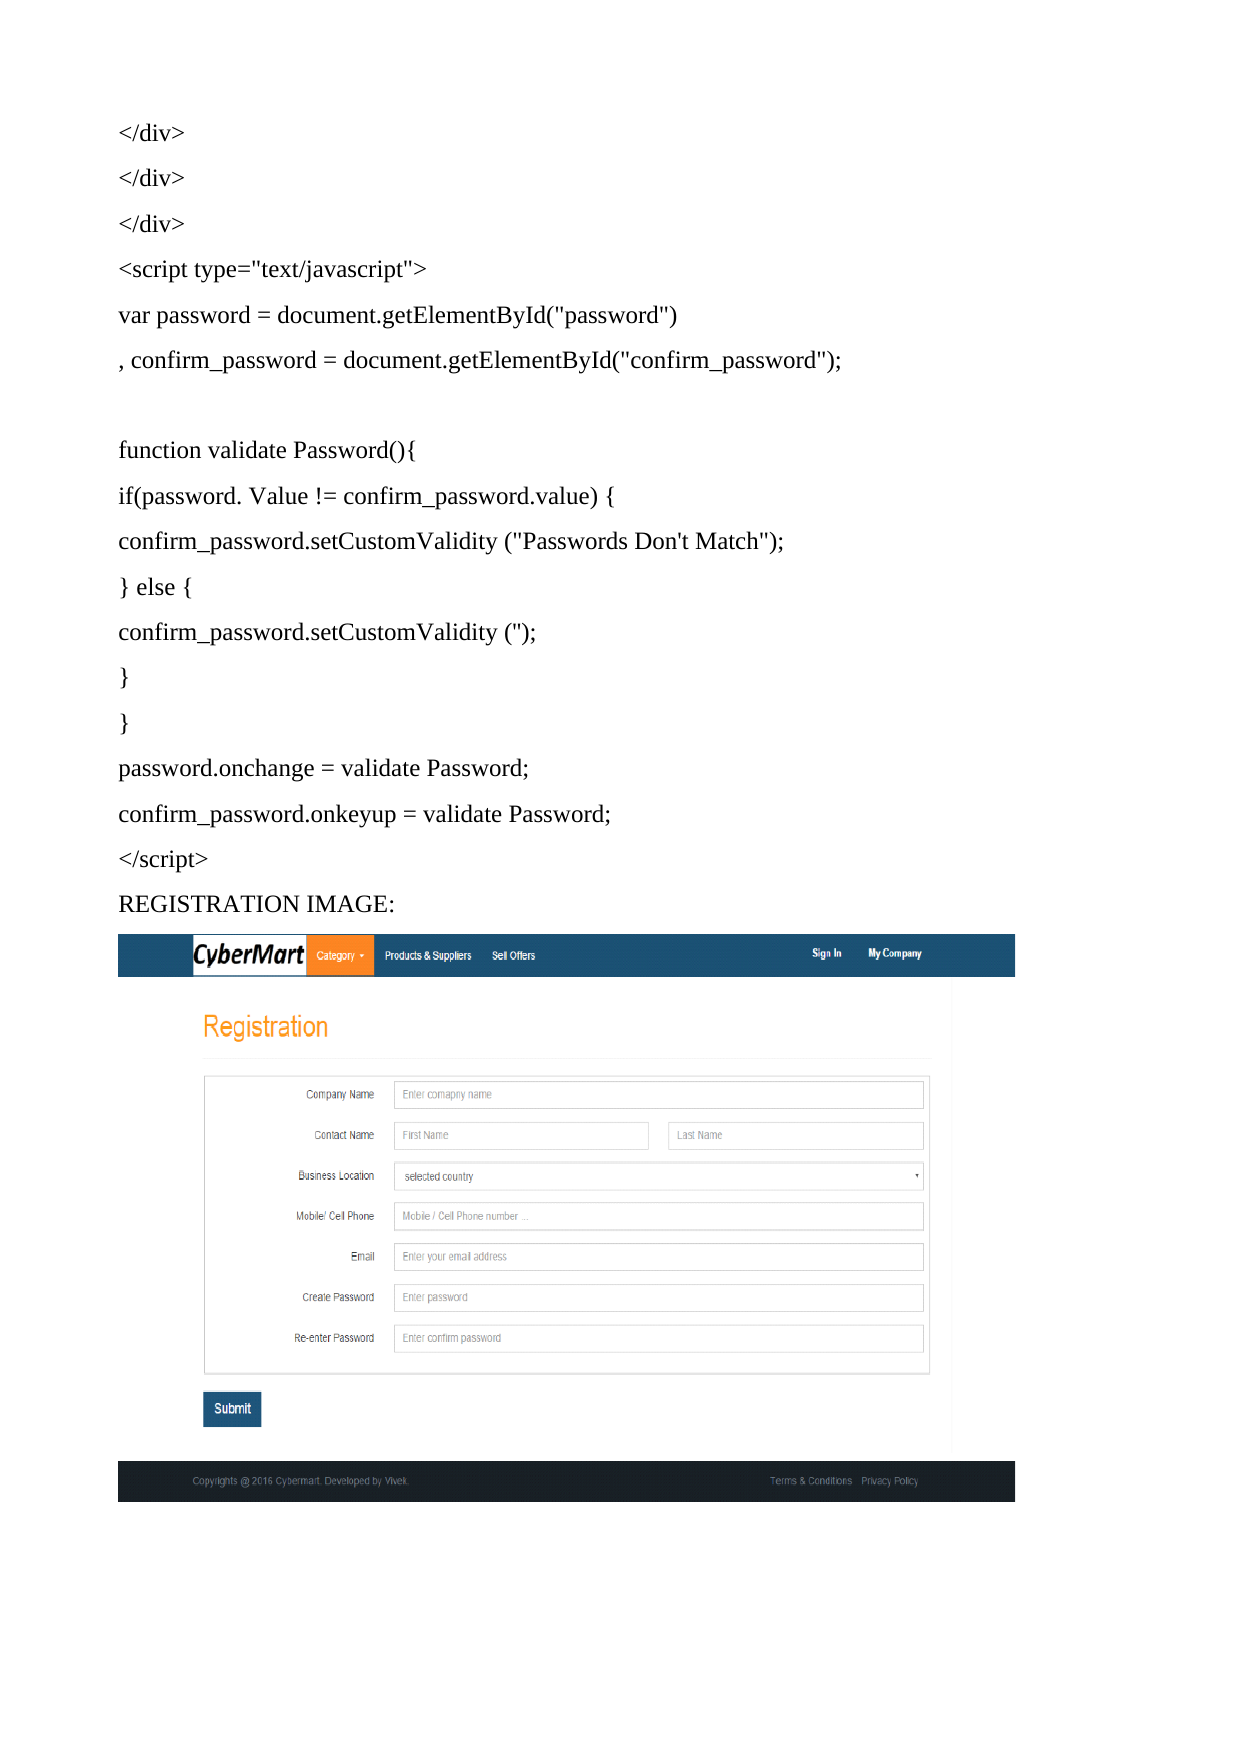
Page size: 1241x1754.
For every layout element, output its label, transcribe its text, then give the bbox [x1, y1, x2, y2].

text } [118, 708, 1122, 737]
text , confirm_password = document.getElementById("confirm_password"); [118, 345, 1122, 374]
text confirm_password.setCustomValidity (''); [118, 617, 1122, 646]
text </div> [118, 209, 1122, 238]
text } else { [118, 572, 1122, 600]
text password.onchange = validate Password; [118, 753, 1122, 782]
text } [118, 662, 1122, 691]
text var password = document.getElementById("password") [118, 300, 1122, 328]
text </script> [118, 844, 1122, 873]
text <script type="text/javascript"> [118, 254, 1122, 283]
text REGISTRATION IMAGE: [118, 889, 1122, 918]
text </div> [118, 163, 1122, 192]
text if(password. Value != confirm_password.value) { [118, 481, 1122, 509]
text confirm_password.setCustomValidity ("Passwords Don't Match"); [118, 526, 1122, 555]
text confirm_password.onkeyup = validate Password; [118, 799, 1122, 827]
text function validate Password(){ [118, 435, 1122, 464]
text </div> [118, 118, 1122, 147]
